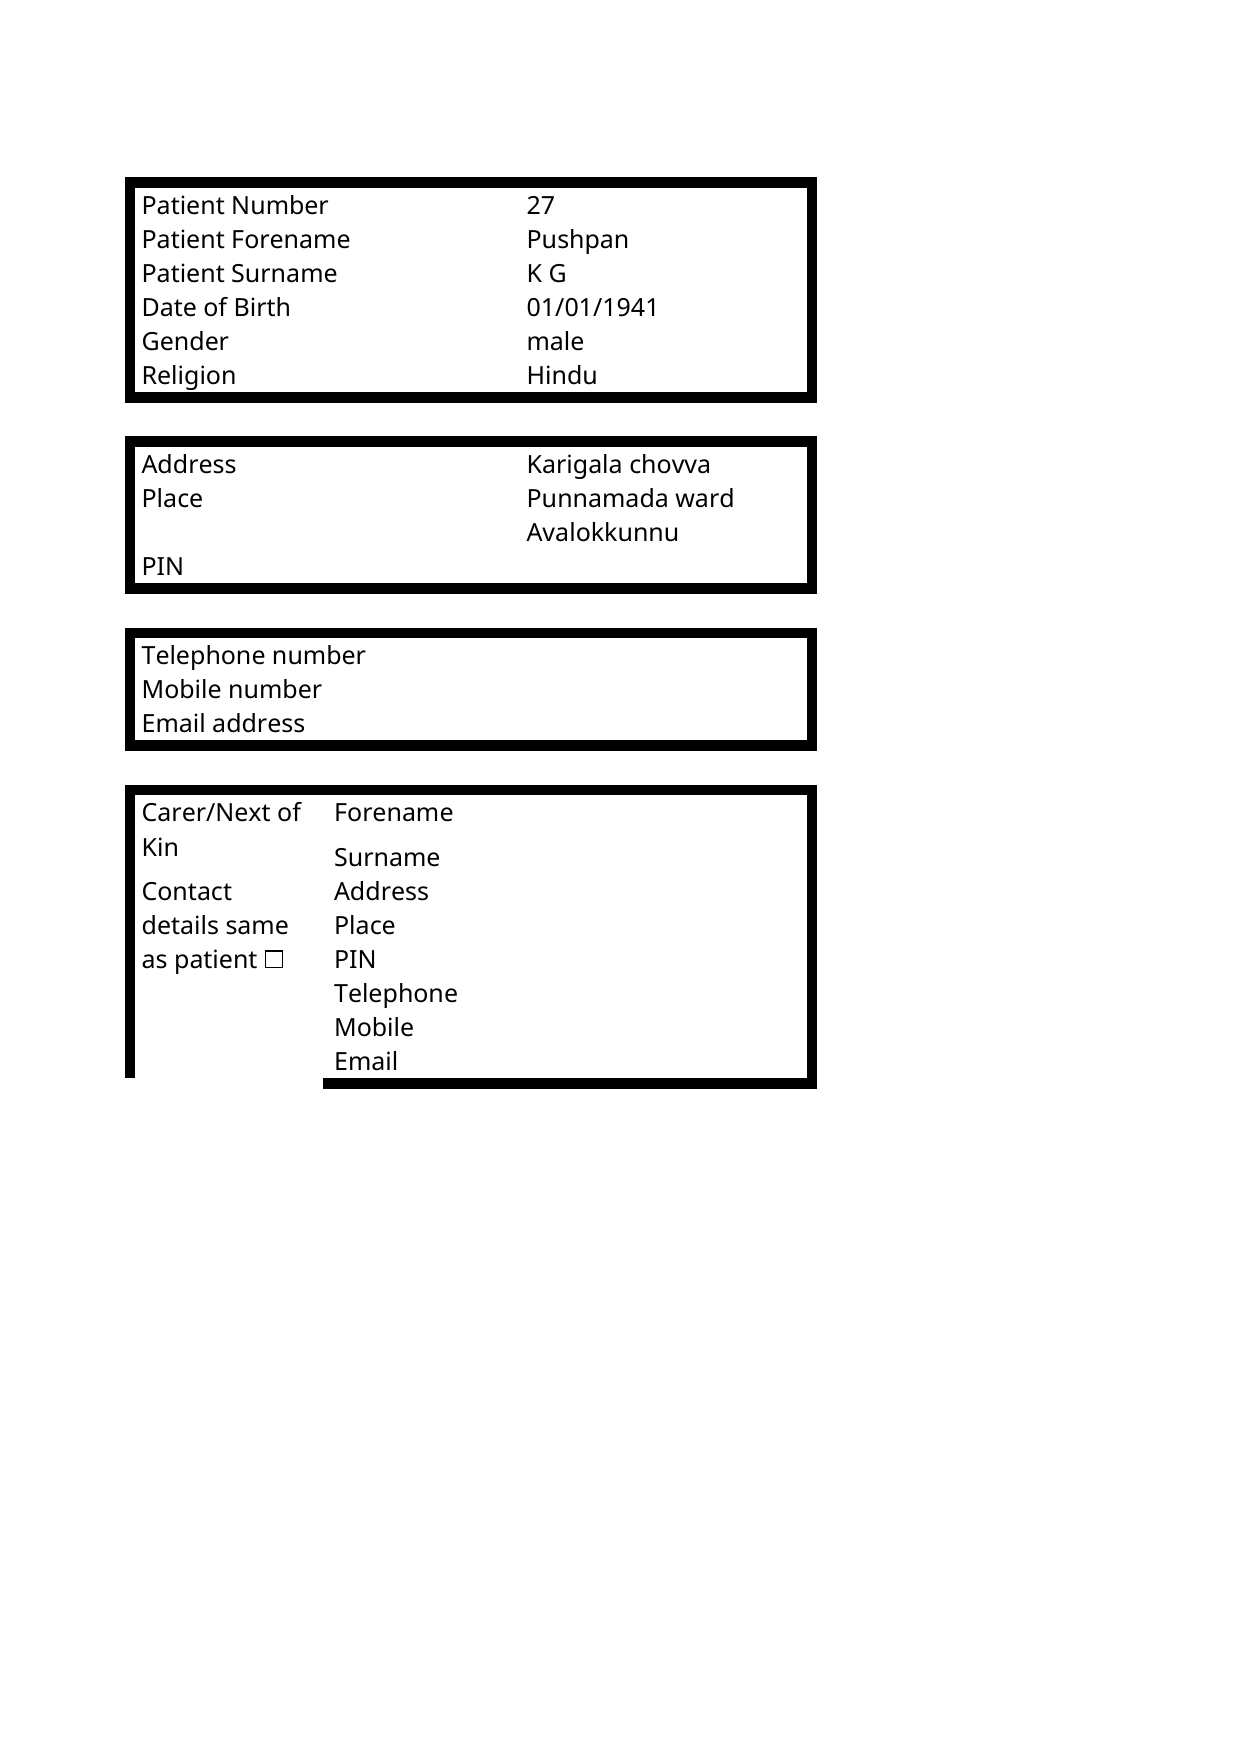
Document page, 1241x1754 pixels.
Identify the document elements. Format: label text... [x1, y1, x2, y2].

table_header Patient Number [135, 188, 515, 222]
table_cell PIN [323, 942, 515, 976]
table_cell Punnamada ward Avalokkunnu [515, 481, 807, 549]
table_cell Patient Surname [135, 256, 515, 290]
table_cell [515, 874, 807, 908]
table_cell Place [135, 481, 515, 549]
table_cell Mobile [323, 1010, 515, 1044]
table_header Telephone number [135, 638, 515, 672]
table_cell Contact details same as patient [135, 874, 323, 1078]
table_cell [515, 1010, 807, 1044]
table_cell male [515, 324, 807, 358]
table_cell [515, 942, 807, 976]
table_cell [515, 549, 807, 583]
table_cell Gender [135, 324, 515, 358]
table_cell [515, 706, 807, 740]
table_cell [515, 976, 807, 1010]
table_cell Hindu [515, 358, 807, 392]
table_cell Date of Birth [135, 290, 515, 324]
table_cell Surname [323, 829, 515, 874]
table_cell Place [323, 908, 515, 942]
table_cell Address [323, 874, 515, 908]
table_header Carer/Next of Kin [135, 795, 323, 874]
table_cell Email address [135, 706, 515, 740]
table_header Address [135, 447, 515, 481]
table_cell Patient Forename [135, 222, 515, 256]
table_cell Religion [135, 358, 515, 392]
table_cell [515, 908, 807, 942]
table_cell [515, 1044, 807, 1078]
table_cell Telephone [323, 976, 515, 1010]
table_cell Pushpan [515, 222, 807, 256]
table_header [515, 795, 807, 829]
table_cell Mobile number [135, 672, 515, 706]
table_header Karigala chovva [515, 447, 807, 481]
table_cell [515, 672, 807, 706]
table_cell 01/01/1941 [515, 290, 807, 324]
table_cell [515, 829, 807, 874]
table_cell PIN [135, 549, 515, 583]
table_header 27 [515, 188, 807, 222]
table_header Forename [323, 795, 515, 829]
table_cell Email [323, 1044, 515, 1078]
table_cell K G [515, 256, 807, 290]
table_header [515, 638, 807, 672]
